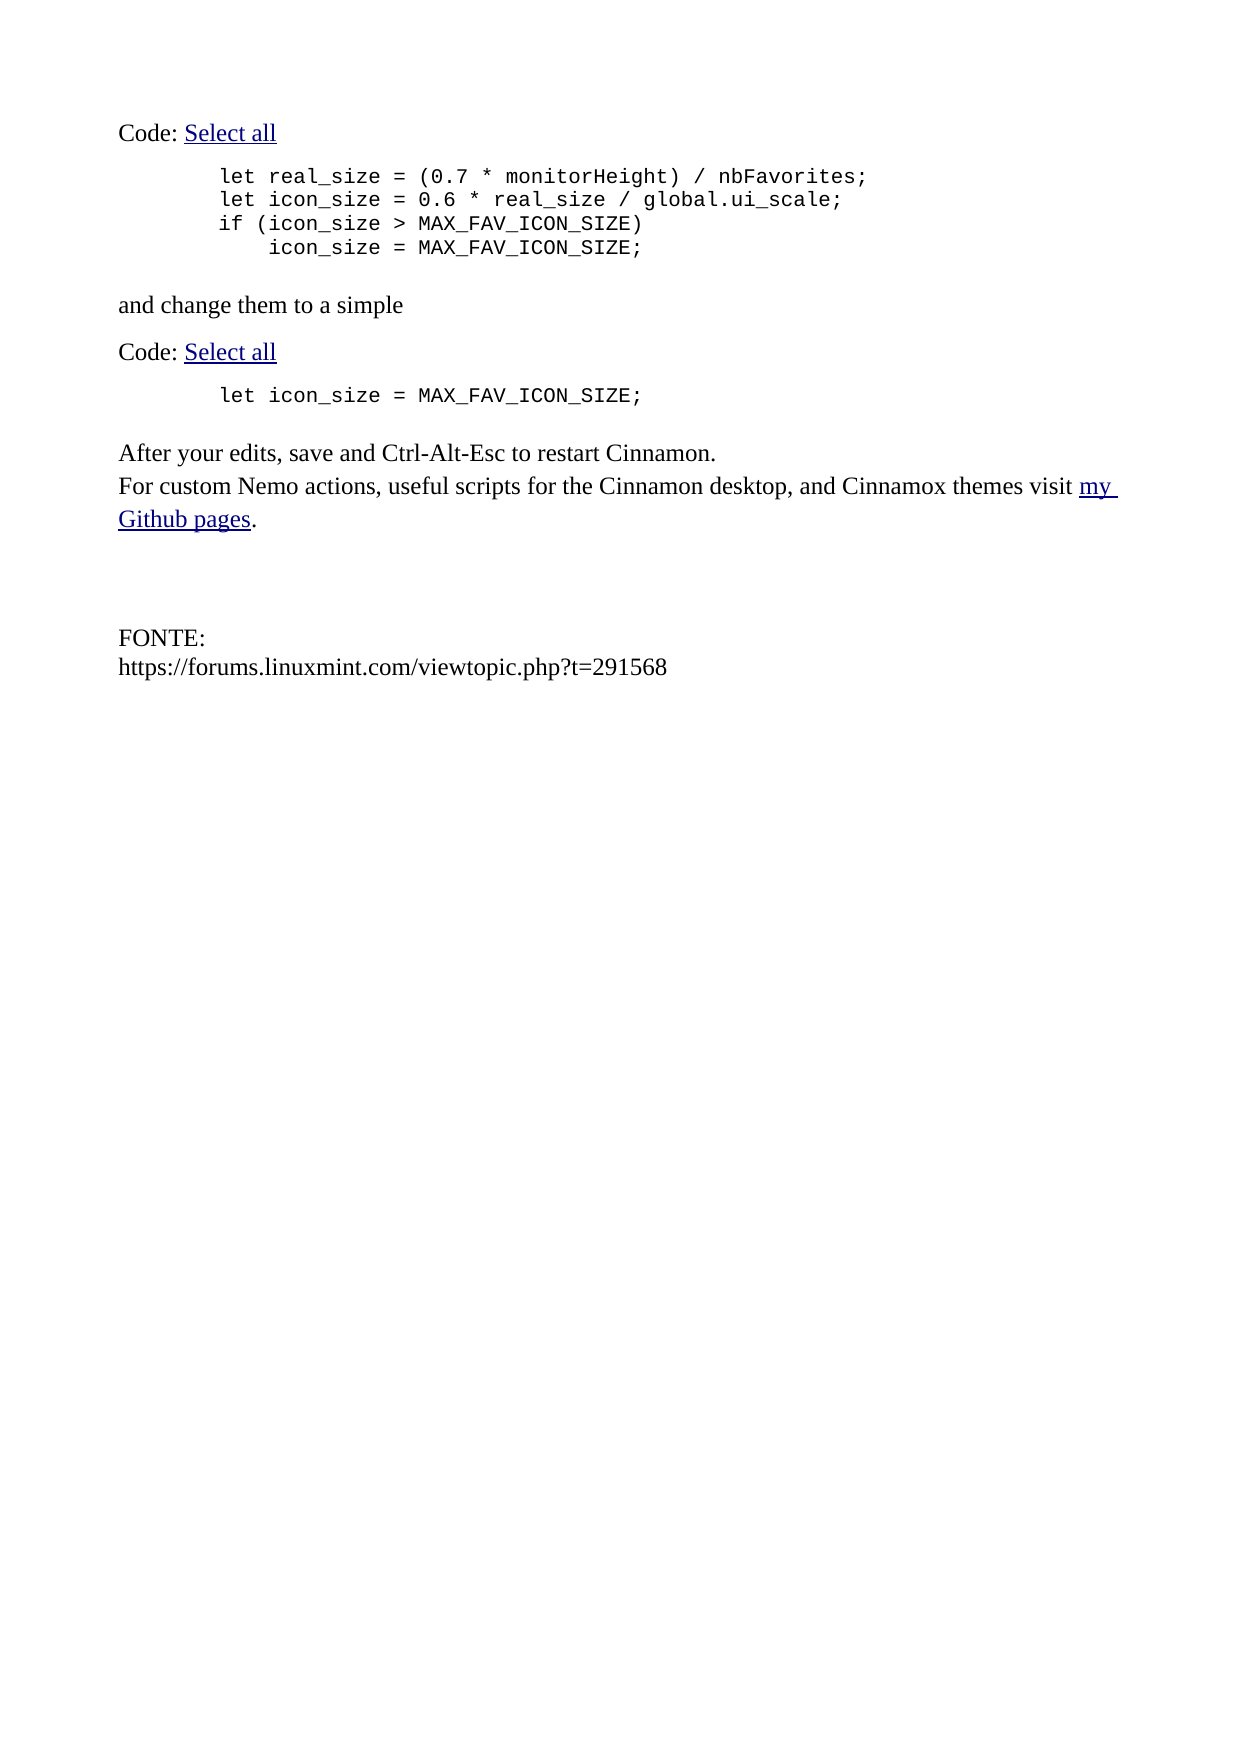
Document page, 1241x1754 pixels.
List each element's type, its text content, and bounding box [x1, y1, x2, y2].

text Code: Select all [118, 337, 1122, 366]
text For custom Nemo actions, useful scripts for the Cinnamon desktop, and Cinnamox themes visit my Github pages. [118, 471, 1122, 533]
text let icon_size = MAX_FAV_ICON_SIZE; [118, 385, 1122, 409]
text let icon_size = 0.6 * real_size / global.ui_scale; [118, 189, 1122, 213]
text icon_size = MAX_FAV_ICON_SIZE; [118, 237, 1122, 260]
text https://forums.linuxmint.com/viewtopic.php?t=291568 [118, 652, 1122, 681]
text and change them to a simple [118, 290, 1122, 318]
text FONTE: [118, 623, 1122, 652]
text Code: Select all [118, 118, 1122, 147]
text if (icon_size > MAX_FAV_ICON_SIZE) [118, 213, 1122, 237]
text After your edits, save and Ctrl-Alt-Esc to restart Cinnamon. [118, 438, 1122, 467]
text let real_size = (0.7 * monitorHeight) / nbFavorites; [118, 166, 1122, 189]
